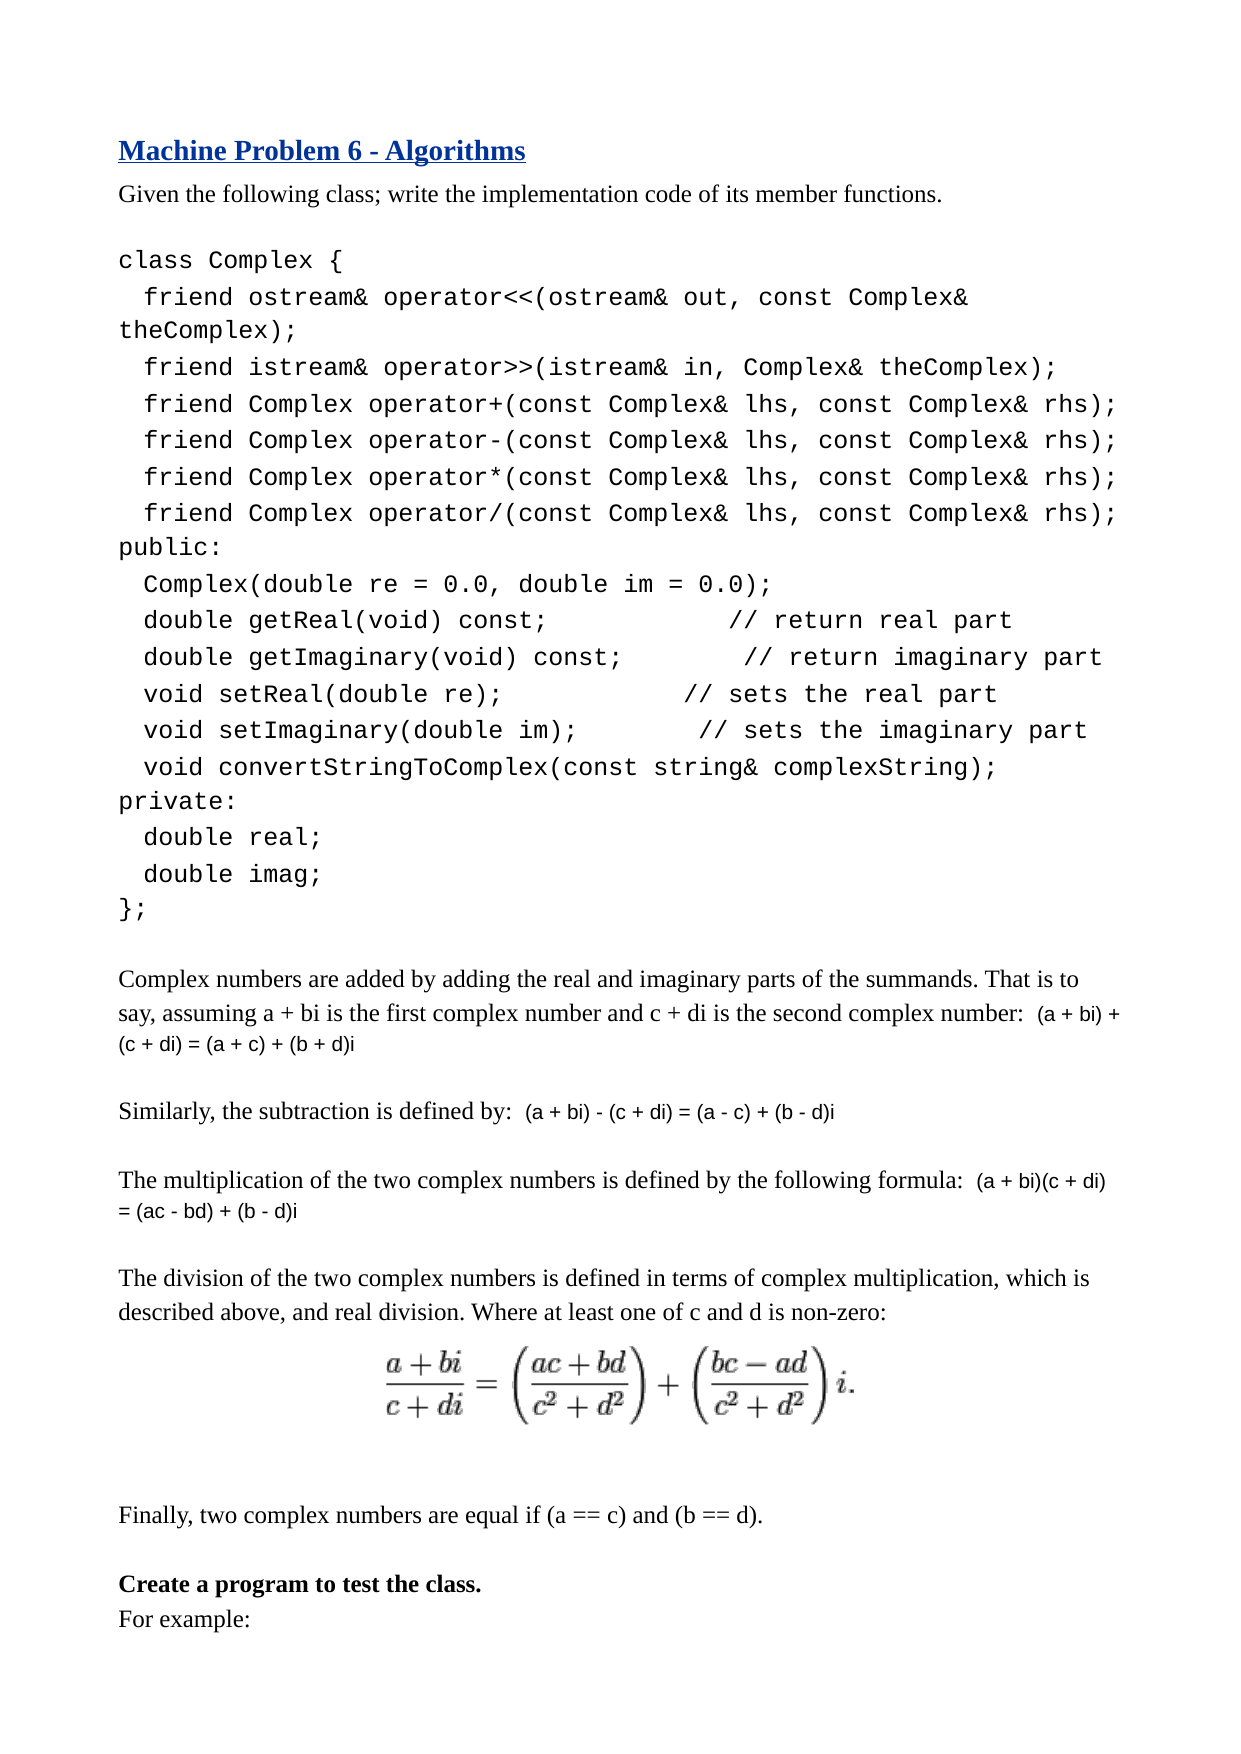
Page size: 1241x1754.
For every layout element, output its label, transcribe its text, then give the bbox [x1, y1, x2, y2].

text Given the following class; write the implementation code of its member functions. class Complex { friend ostream& operator<<(ostream& out, const Complex& theComplex); friend istream& operator>>(istream& in, Complex& theComplex); friend Complex operator+(const Complex& lhs, const Complex& rhs); friend Complex operator-(const Complex& lhs, const Complex& rhs); friend Complex operator*(const Complex& lhs, const Complex& rhs); friend Complex operator/(const Complex& lhs, const Complex& rhs); public: Complex(double re = 0.0, double im = 0.0); double getReal(void) const; // return real part double getImaginary(void) const; // return imaginary part void setReal(double re); // sets the real part void setImaginary(double im); // sets the imaginary part void convertStringToComplex(const string& complexString); private: double real; double imag; }; Complex numbers are added by adding the real and imaginary parts of the summands. That is to say, assuming a + bi is the first complex number and c + di is the second complex number: (a + bi) + (c + di) = (a + c) + (b + d)i Similarly, the subtraction is defined by: (a + bi) - (c + di) = (a - c) + (b - d)i The multiplication of the two complex numbers is defined by the following formula: (a + bi)(c + di) = (ac - bd) + (b - d)i The division of the two complex numbers is defined in terms of complex multiplication, which is described above, and real division. Where at least one of c and d is non-zero: [118, 179, 1122, 1326]
subtitle Machine Problem 6 - Algorithms [118, 133, 1122, 166]
picture [386, 1346, 854, 1426]
text Finally, two complex numbers are equal if (a == c) and (b == d). Create a program to test the class. For example: [118, 1346, 1122, 1633]
